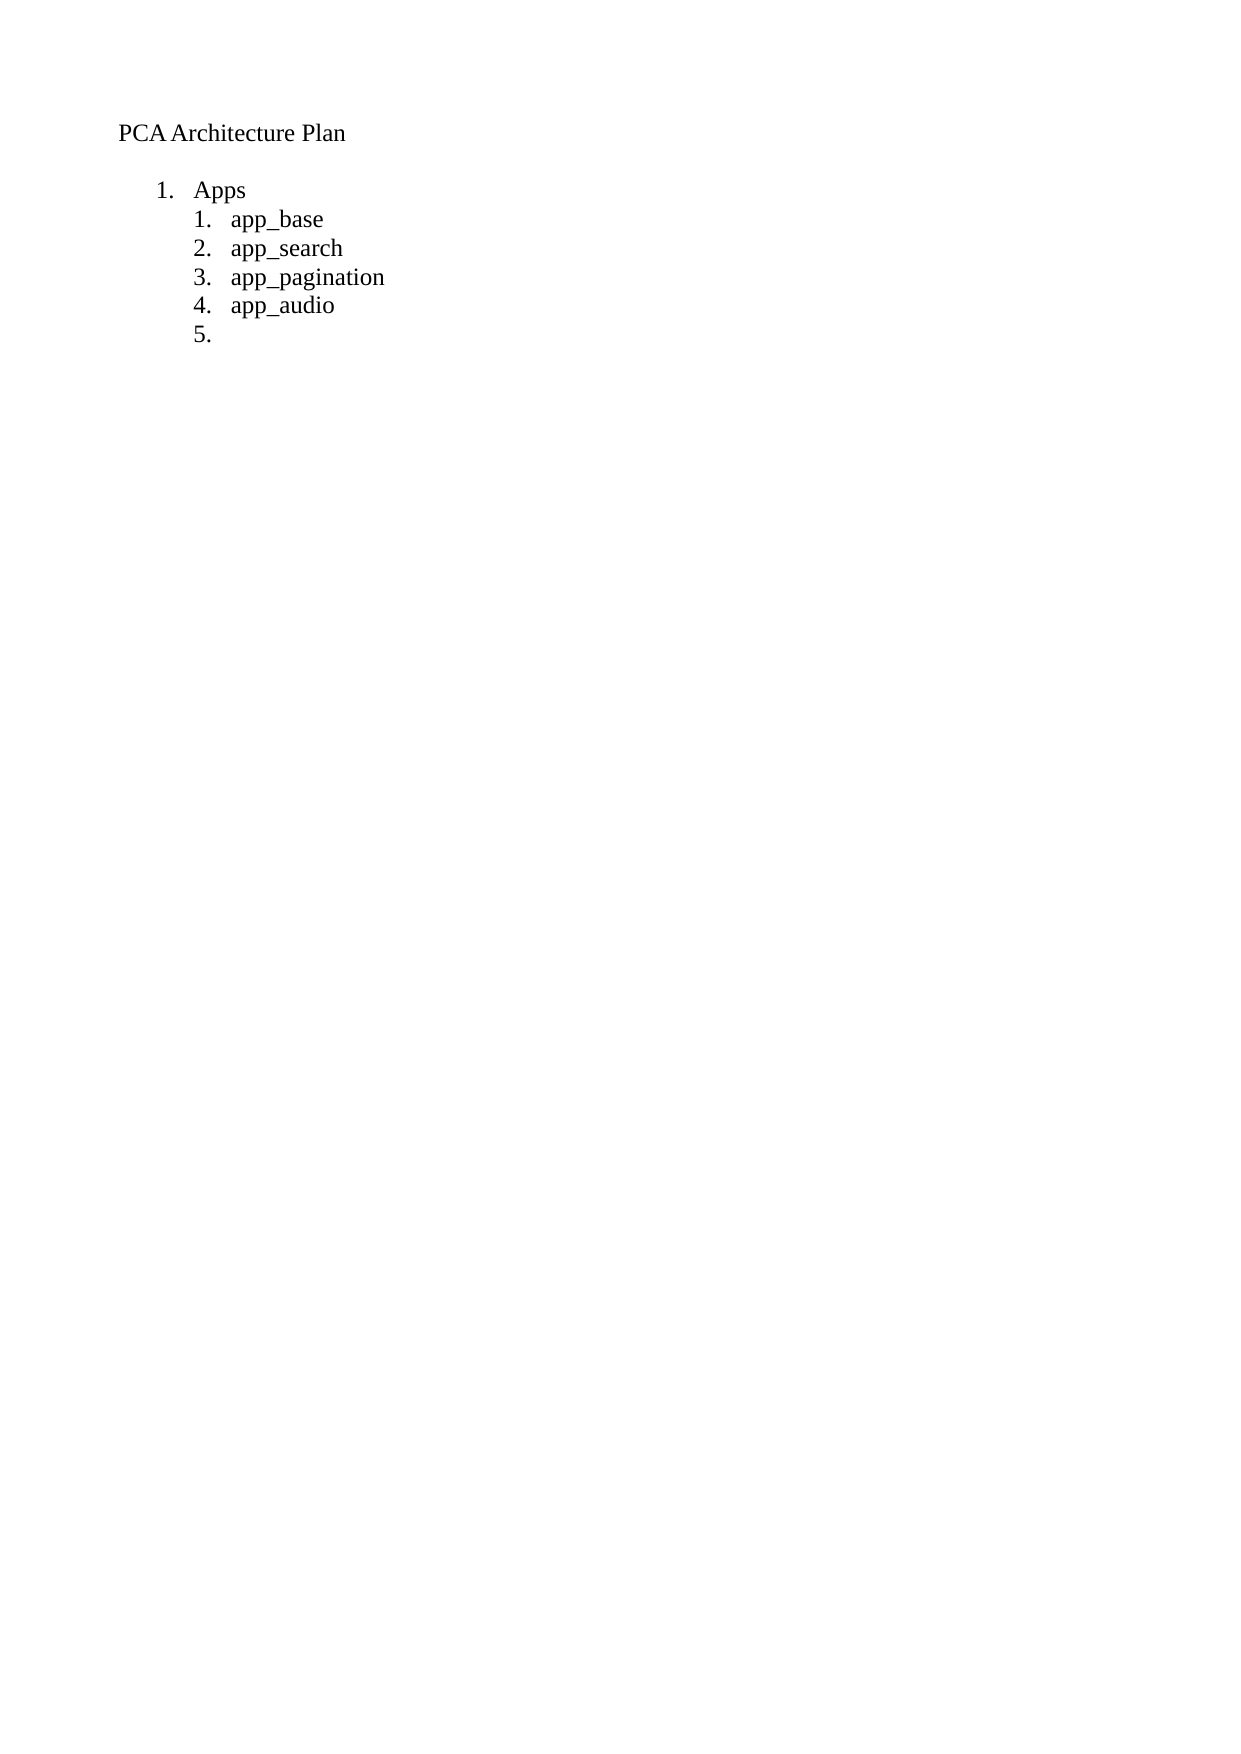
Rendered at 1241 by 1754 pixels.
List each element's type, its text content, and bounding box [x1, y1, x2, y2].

list app_pagination [193, 262, 1122, 291]
list Apps [156, 176, 1122, 204]
list app_audio [193, 291, 1122, 319]
list app_base [193, 204, 1122, 233]
text PCA Architecture Plan [118, 118, 1122, 147]
list app_search [193, 233, 1122, 262]
